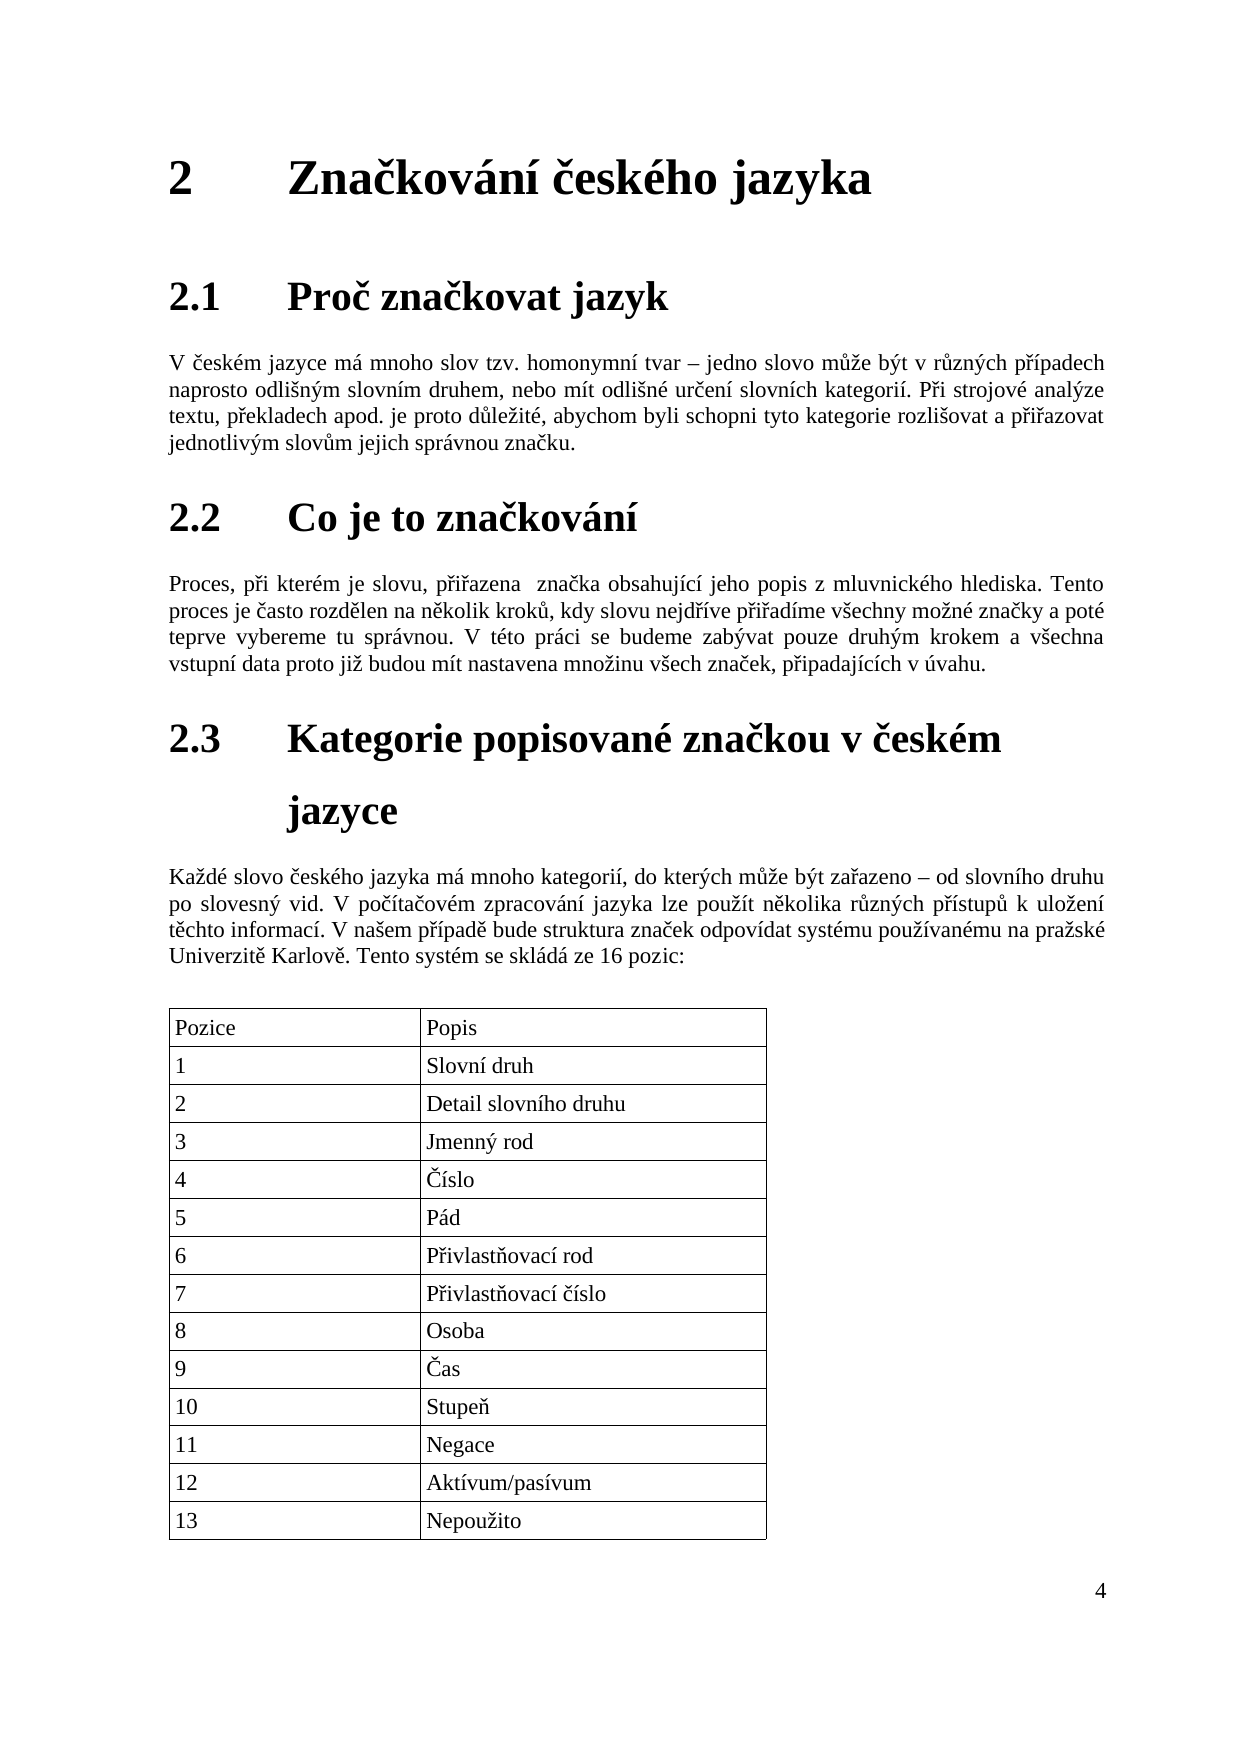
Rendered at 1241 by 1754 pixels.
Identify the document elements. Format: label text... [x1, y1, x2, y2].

table_cell 7 [170, 1275, 420, 1312]
table_cell Nepoužito [421, 1502, 766, 1539]
table_cell 2 [170, 1085, 420, 1122]
table_cell 11 [170, 1426, 420, 1463]
table_cell Detail slovního druhu [421, 1085, 766, 1122]
table_cell Aktívum/pasívum [421, 1464, 766, 1501]
table_cell 9 [170, 1351, 420, 1387]
table_cell Negace [421, 1426, 766, 1463]
table_cell Čas [421, 1351, 766, 1387]
table_header Popis [421, 1009, 766, 1046]
subtitle Kategorie popisované značkou v českém jazyce [169, 713, 1106, 833]
table_header Pozice [170, 1009, 420, 1046]
table_cell 10 [170, 1389, 420, 1425]
table_cell 13 [170, 1502, 420, 1539]
table_cell Osoba [421, 1313, 766, 1349]
table_cell 3 [170, 1123, 420, 1160]
table_cell 12 [170, 1464, 420, 1501]
table_cell 1 [170, 1047, 420, 1084]
subtitle Co je to značkování [169, 492, 1106, 540]
table_cell 8 [170, 1313, 420, 1349]
table_cell Pád [421, 1199, 766, 1236]
text V českém jazyce má mnoho slov tzv. homonymní tvar – jedno slovo může být v různých případech naprosto odlišným slovním druhem, nebo mít odlišné určení slovních kategorií. Při strojové analýze textu, překladech apod. je proto důležité, abychom byli schopni tyto kategorie rozlišovat a přiřazovat jednotlivým slovům jejich správnou značku. [169, 349, 1106, 455]
table_cell Slovní druh [421, 1047, 766, 1084]
subtitle Proč značkovat jazyk [169, 271, 1106, 319]
text Proces, při kterém je slovu, přiřazena značka obsahující jeho popis z mluvnického hlediska. Tento proces je často rozdělen na několik kroků, kdy slovu nejdříve přiřadíme všechny možné značky a poté teprve vybereme tu správnou. V této práci se budeme zabývat pouze druhým krokem a všechna vstupní data proto již budou mít nastavena množinu všech značek, připadajících v úvahu. [169, 571, 1106, 676]
subtitle Značkování českého jazyka [169, 148, 1106, 205]
text Každé slovo českého jazyka má mnoho kategorií, do kterých může být zařazeno – od slovního druhu po slovesný vid. V počítačovém zpracování jazyka lze použít několika různých přístupů k uložení těchto informací. V našem případě bude struktura značek odpovídat systému používanému na pražské Univerzitě Karlově. Tento systém se skládá ze 16 pozic: [169, 863, 1106, 969]
table_cell 6 [170, 1237, 420, 1274]
table_cell Přivlastňovací číslo [421, 1275, 766, 1312]
table_cell Číslo [421, 1161, 766, 1198]
table_cell Přivlastňovací rod [421, 1237, 766, 1274]
table_cell 5 [170, 1199, 420, 1236]
table_cell Jmenný rod [421, 1123, 766, 1160]
table_cell Stupeň [421, 1389, 766, 1425]
table_cell 4 [170, 1161, 420, 1198]
